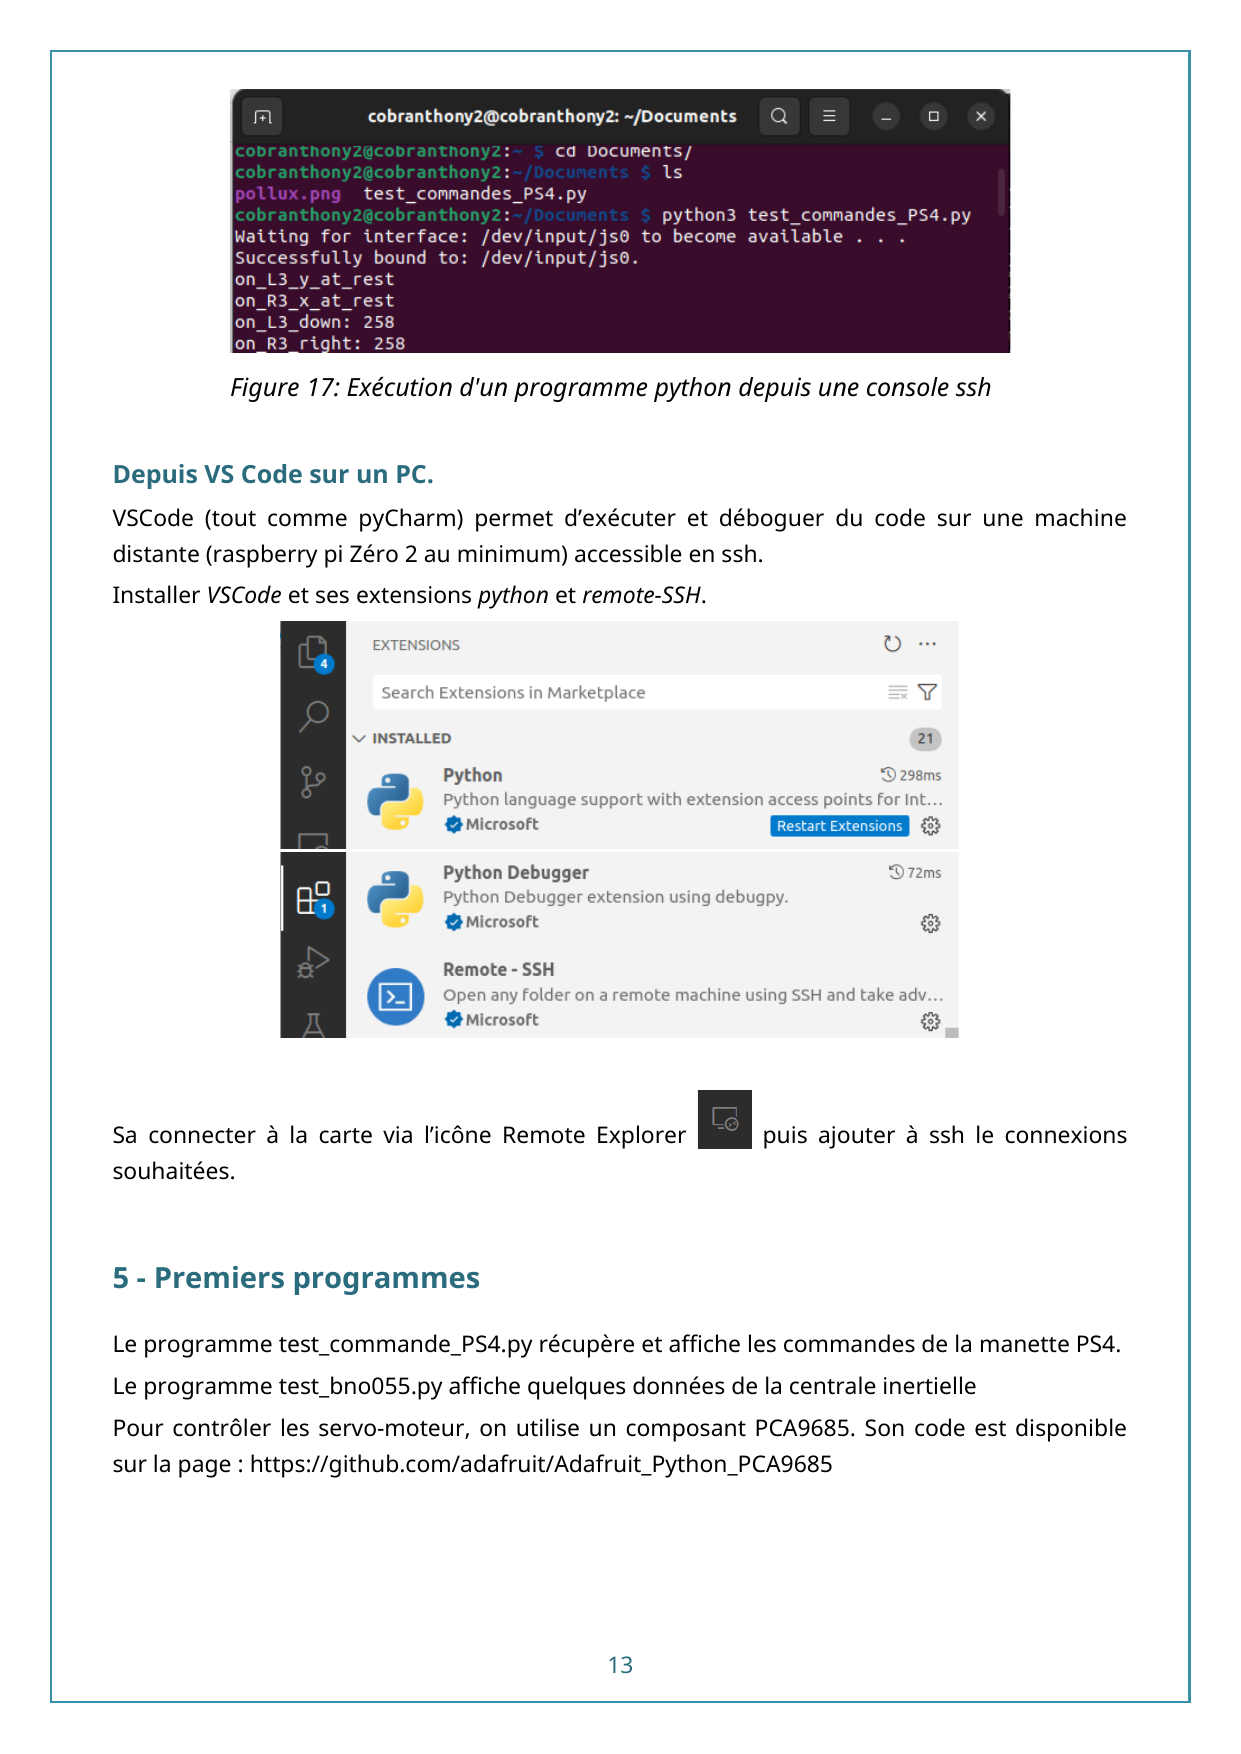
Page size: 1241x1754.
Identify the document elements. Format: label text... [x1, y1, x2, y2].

text VSCode (tout comme pyCharm) permet d’exécuter et déboguer du code sur une machine distante (raspberry pi Zéro 2 au minimum) accessible en ssh. [112, 502, 1128, 569]
picture [280, 852, 961, 1038]
text Figure 17: Exécution d'un programme python depuis une console ssh [230, 353, 1011, 404]
subtitle Premiers programmes [112, 1258, 1128, 1297]
text Sa connecter à la carte via l’icône Remote Explorer puis ajouter à ssh le connexions souhaitées. [112, 1090, 1128, 1186]
text Depuis VS Code sur un PC. [112, 456, 1128, 491]
picture [280, 621, 961, 849]
text Le programme test_commande_PS4.py récupère et affiche les commandes de la manette PS4. [112, 1328, 1128, 1359]
text Installer VSCode et ses extensions python et remote-SSH. [112, 579, 1128, 611]
picture [229, 89, 1011, 353]
picture [697, 1090, 763, 1149]
text Le programme test_bno055.py affiche quelques données de la centrale inertielle [112, 1370, 1128, 1401]
text Pour contrôler les servo-moteur, on utilise un composant PCA9685. Son code est disponible sur la page : https://github.com/adafruit/Adafruit_Python_PCA9685 [112, 1412, 1128, 1479]
